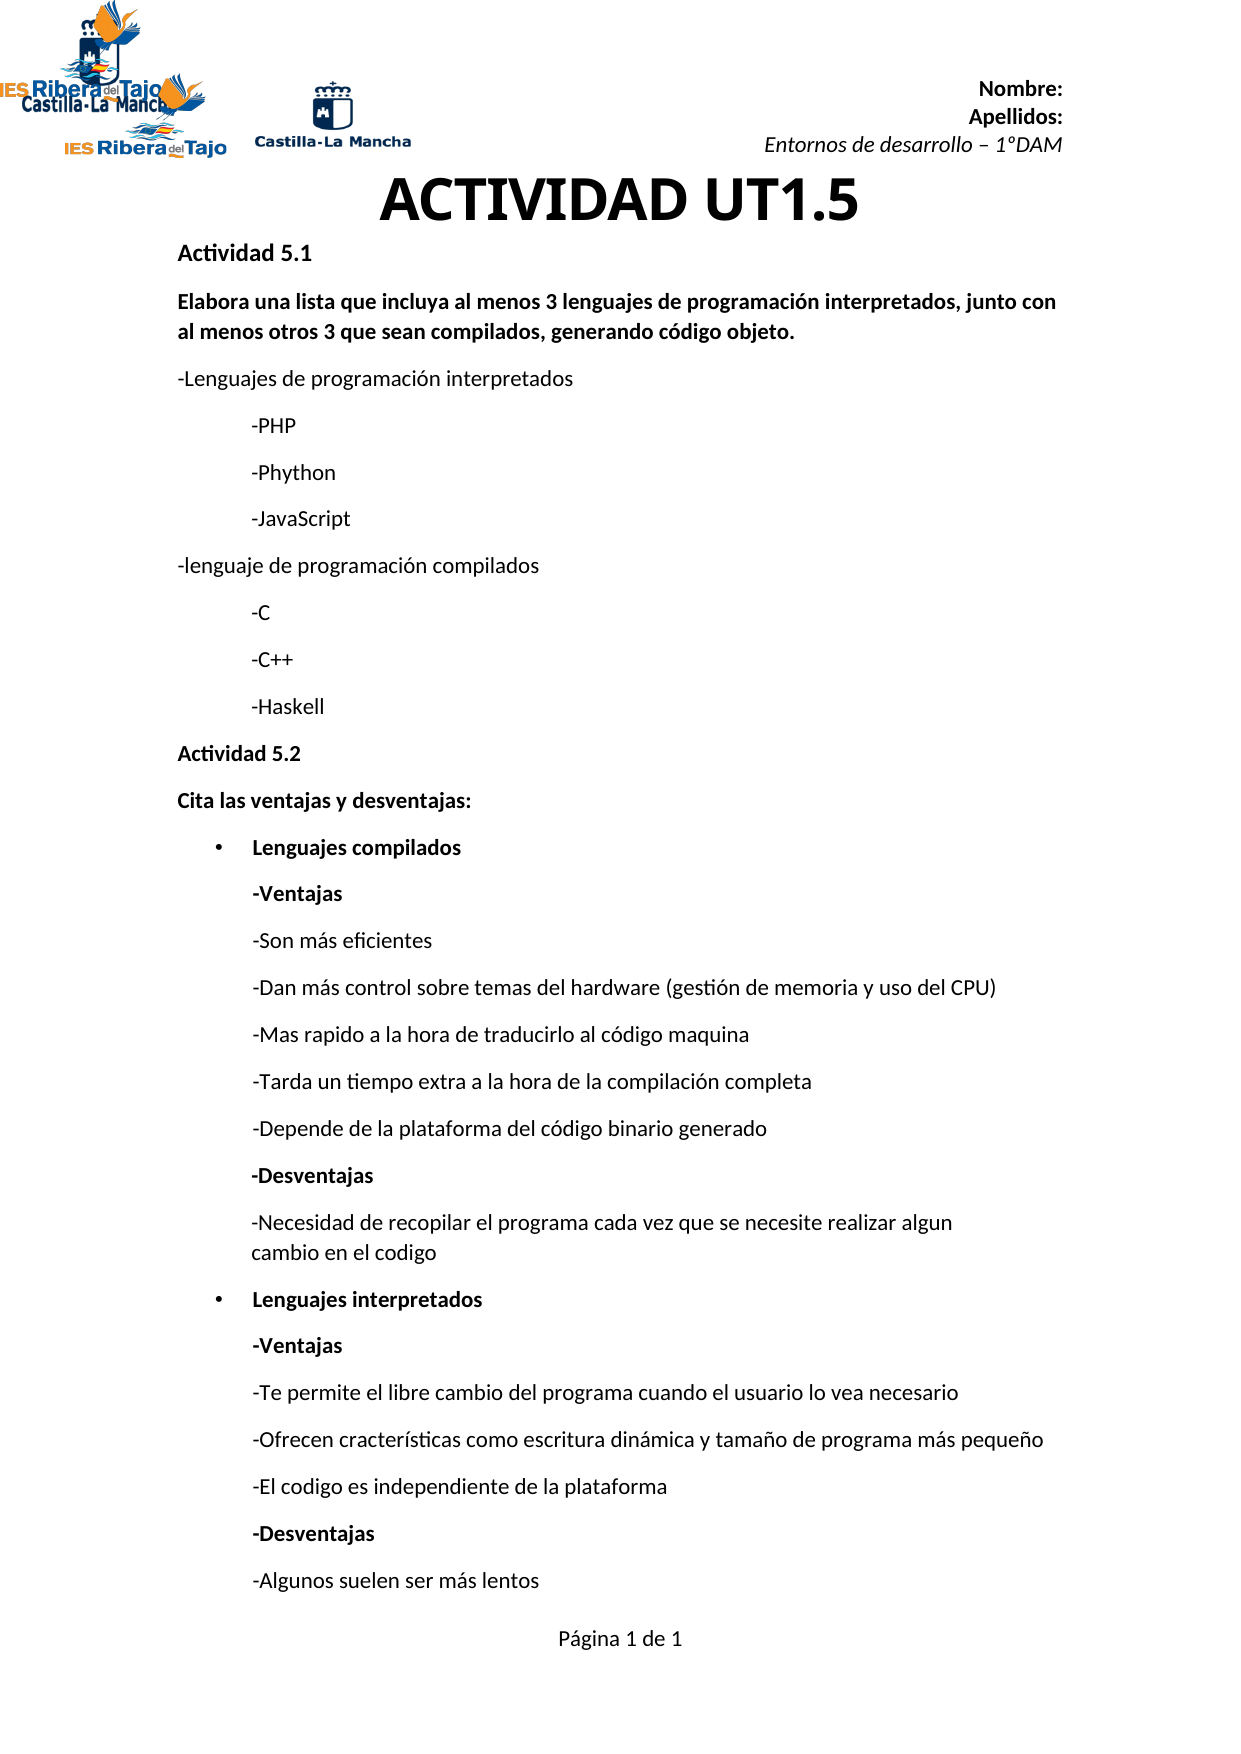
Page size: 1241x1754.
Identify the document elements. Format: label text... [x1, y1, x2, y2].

text -JavaScript [177, 504, 1063, 533]
text -Haskell [177, 692, 1063, 720]
list -Ventajas [215, 1332, 1063, 1360]
list -Algunos suelen ser más lentos [215, 1566, 1063, 1594]
text -Phython [177, 458, 1063, 486]
list -Son más eficientes [215, 926, 1063, 954]
text -Lenguajes de programación interpretados [177, 364, 1063, 392]
text Actividad 5.1 [177, 237, 1063, 268]
title ACTIVIDAD UT1.5 [177, 158, 1063, 237]
list -Depende de la plataforma del código binario generado [215, 1114, 1063, 1142]
list -Te permite el libre cambio del programa cuando el usuario lo vea necesario [215, 1378, 1063, 1407]
list -Ventajas [215, 879, 1063, 908]
list Lenguajes interpretados [215, 1285, 1063, 1313]
list -Mas rapido a la hora de traducirlo al código maquina [215, 1020, 1063, 1048]
text -PHP [177, 411, 1063, 439]
list Lenguajes compilados [215, 833, 1063, 861]
text -lenguaje de programación compilados [177, 551, 1063, 579]
picture [0, 0, 227, 158]
text Actividad 5.2 [177, 739, 1063, 767]
list -Tarda un tiempo extra a la hora de la compilación completa [215, 1067, 1063, 1095]
list -Dan más control sobre temas del hardware (gestión de memoria y uso del CPU) [215, 973, 1063, 1001]
list -Ofrecen cracterísticas como escritura dinámica y tamaño de programa más pequeño [215, 1425, 1063, 1453]
picture [233, 73, 432, 158]
text Elabora una lista que incluya al menos 3 lenguajes de programación interpretados, junto con al menos otros 3 que sean compilados, generando código objeto. [177, 287, 1063, 345]
text -C++ [177, 645, 1063, 673]
text Cita las ventajas y desventajas: [177, 786, 1063, 814]
list -Desventajas [215, 1519, 1063, 1547]
list -El codigo es independiente de la plataforma [215, 1472, 1063, 1500]
text -C [177, 598, 1063, 626]
text -Desventajas [177, 1161, 1063, 1189]
text -Necesidad de recopilar el programa cada vez que se necesite realizar algun cambio en el codigo [177, 1208, 1063, 1266]
